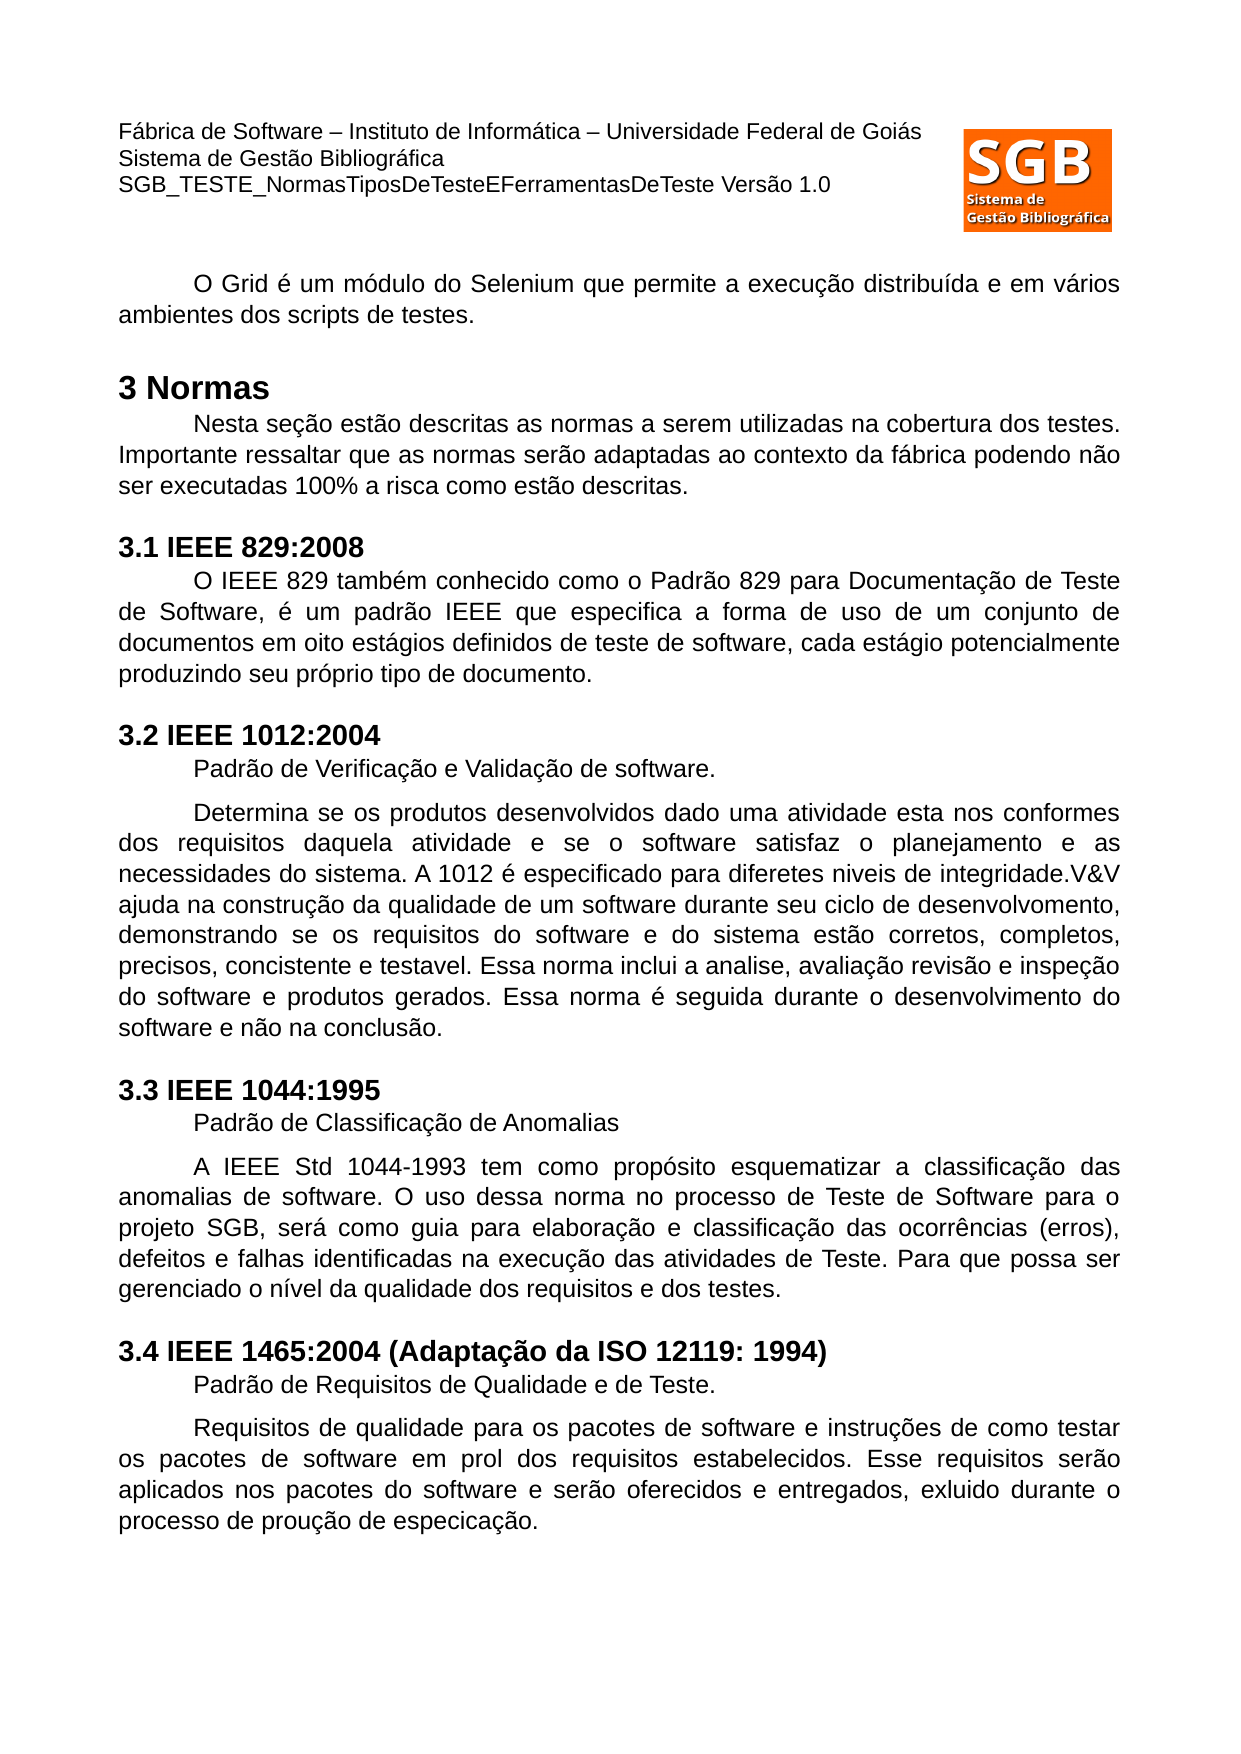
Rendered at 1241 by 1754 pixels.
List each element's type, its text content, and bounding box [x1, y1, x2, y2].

text A IEEE Std 1044-1993 tem como propósito esquematizar a classificação das anomalias de software. O uso dessa norma no processo de Teste de Software para o projeto SGB, será como guia para elaboração e classificação das ocorrências (erros), defeitos e falhas identificadas na execução das atividades de Teste. Para que possa ser gerenciado o nível da qualidade dos requisitos e dos testes. [118, 1152, 1122, 1303]
text Padrão de Verificação e Validação de software. [118, 754, 1122, 783]
subtitle 3.2 IEEE 1012:2004 [118, 718, 1122, 752]
text Padrão de Classificação de Anomalias [118, 1108, 1122, 1137]
subtitle 3.1 IEEE 829:2008 [118, 531, 1122, 564]
subtitle 3.4 IEEE 1465:2004 (Adaptação da ISO 12119: 1994) [118, 1334, 1122, 1368]
text Nesta seção estão descritas as normas a serem utilizadas na cobertura dos testes. Importante ressaltar que as normas serão adaptadas ao contexto da fábrica podendo não ser executadas 100% a risca como estão descritas. [118, 409, 1122, 499]
text Padrão de Requisitos de Qualidade e de Teste. [118, 1370, 1122, 1399]
text O Grid é um módulo do Selenium que permite a execução distribuída e em vários ambientes dos scripts de testes. [118, 269, 1122, 329]
picture [963, 129, 1112, 232]
subtitle 3.3 IEEE 1044:1995 [118, 1072, 1122, 1106]
text Determina se os produtos desenvolvidos dado uma atividade esta nos conformes dos requisitos daquela atividade e se o software satisfaz o planejamento e as necessidades do sistema. A 1012 é especificado para diferetes niveis de integridade.V&V ajuda na construção da qualidade de um software durante seu ciclo de desenvolvomento, demonstrando se os requisitos do software e do sistema estão corretos, completos, precisos, concistente e testavel. Essa norma inclui a analise, avaliação revisão e inspeção do software e produtos gerados. Essa norma é seguida durante o desenvolvimento do software e não na conclusão. [118, 797, 1122, 1041]
text O IEEE 829 também conhecido como o Padrão 829 para Documentação de Teste de Software, é um padrão IEEE que especifica a forma de uso de um conjunto de documentos em oito estágios definidos de teste de software, cada estágio potencialmente produzindo seu próprio tipo de documento. [118, 566, 1122, 687]
text Requisitos de qualidade para os pacotes de software e instruções de como testar os pacotes de software em prol dos requisitos estabelecidos. Esse requisitos serão aplicados nos pacotes do software e serão oferecidos e entregados, exluido durante o processo de proução de especicação. [118, 1413, 1122, 1534]
subtitle 3 Normas [118, 368, 1122, 407]
